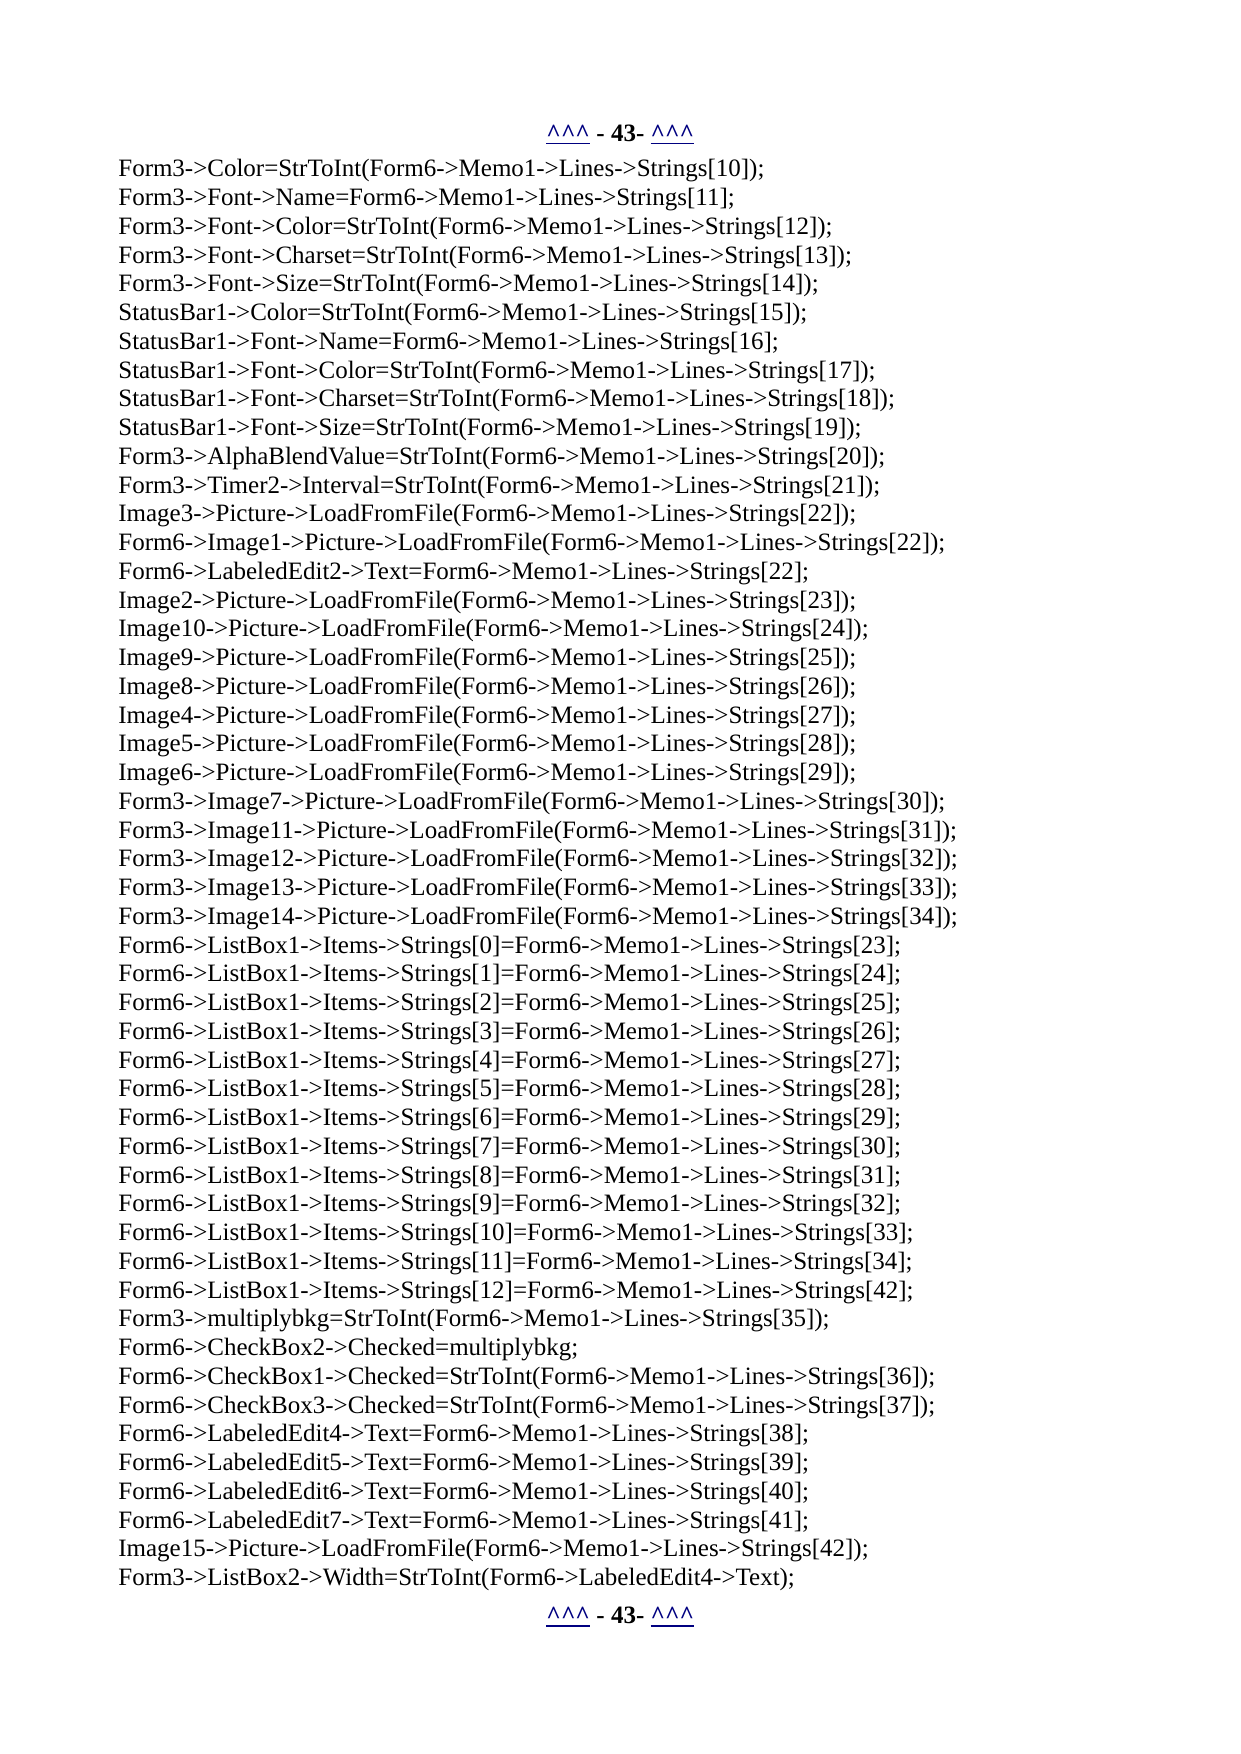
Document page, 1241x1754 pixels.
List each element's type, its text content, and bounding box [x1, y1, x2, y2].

text Image3->Picture->LoadFromFile(Form6->Memo1->Lines->Strings[22]); [118, 498, 1122, 527]
text Form6->ListBox1->Items->Strings[4]=Form6->Memo1->Lines->Strings[27]; [118, 1045, 1122, 1073]
text Form3->AlphaBlendValue=StrToInt(Form6->Memo1->Lines->Strings[20]); [118, 441, 1122, 470]
text StatusBar1->Font->Name=Form6->Memo1->Lines->Strings[16]; [118, 326, 1122, 355]
text Image15->Picture->LoadFromFile(Form6->Memo1->Lines->Strings[42]); [118, 1533, 1122, 1562]
text Image10->Picture->LoadFromFile(Form6->Memo1->Lines->Strings[24]); [118, 613, 1122, 642]
text Form3->Color=StrToInt(Form6->Memo1->Lines->Strings[10]); [118, 153, 1122, 182]
text Form6->ListBox1->Items->Strings[12]=Form6->Memo1->Lines->Strings[42]; [118, 1275, 1122, 1303]
text Form6->ListBox1->Items->Strings[6]=Form6->Memo1->Lines->Strings[29]; [118, 1102, 1122, 1131]
text Form3->ListBox2->Width=StrToInt(Form6->LabeledEdit4->Text); [118, 1562, 1122, 1591]
text Form3->Image12->Picture->LoadFromFile(Form6->Memo1->Lines->Strings[32]); [118, 843, 1122, 872]
text Form3->Timer2->Interval=StrToInt(Form6->Memo1->Lines->Strings[21]); [118, 470, 1122, 498]
text Form6->CheckBox1->Checked=StrToInt(Form6->Memo1->Lines->Strings[36]); [118, 1361, 1122, 1390]
text Form6->ListBox1->Items->Strings[8]=Form6->Memo1->Lines->Strings[31]; [118, 1160, 1122, 1188]
text Image8->Picture->LoadFromFile(Form6->Memo1->Lines->Strings[26]); [118, 671, 1122, 700]
text Image6->Picture->LoadFromFile(Form6->Memo1->Lines->Strings[29]); [118, 757, 1122, 786]
text StatusBar1->Color=StrToInt(Form6->Memo1->Lines->Strings[15]); [118, 297, 1122, 326]
text Form6->LabeledEdit4->Text=Form6->Memo1->Lines->Strings[38]; [118, 1418, 1122, 1447]
text Form6->LabeledEdit2->Text=Form6->Memo1->Lines->Strings[22]; [118, 556, 1122, 585]
text StatusBar1->Font->Color=StrToInt(Form6->Memo1->Lines->Strings[17]); [118, 355, 1122, 383]
text Form6->CheckBox2->Checked=multiplybkg; [118, 1332, 1122, 1361]
text StatusBar1->Font->Size=StrToInt(Form6->Memo1->Lines->Strings[19]); [118, 412, 1122, 441]
text Form6->LabeledEdit5->Text=Form6->Memo1->Lines->Strings[39]; [118, 1447, 1122, 1476]
text StatusBar1->Font->Charset=StrToInt(Form6->Memo1->Lines->Strings[18]); [118, 383, 1122, 412]
text Form6->LabeledEdit6->Text=Form6->Memo1->Lines->Strings[40]; [118, 1476, 1122, 1505]
text Form3->multiplybkg=StrToInt(Form6->Memo1->Lines->Strings[35]); [118, 1303, 1122, 1332]
text Form6->ListBox1->Items->Strings[10]=Form6->Memo1->Lines->Strings[33]; [118, 1217, 1122, 1246]
text Form6->CheckBox3->Checked=StrToInt(Form6->Memo1->Lines->Strings[37]); [118, 1390, 1122, 1418]
text Form3->Image13->Picture->LoadFromFile(Form6->Memo1->Lines->Strings[33]); [118, 872, 1122, 901]
text Image9->Picture->LoadFromFile(Form6->Memo1->Lines->Strings[25]); [118, 642, 1122, 671]
text Form3->Font->Size=StrToInt(Form6->Memo1->Lines->Strings[14]); [118, 268, 1122, 297]
text Form6->ListBox1->Items->Strings[11]=Form6->Memo1->Lines->Strings[34]; [118, 1246, 1122, 1275]
text Form3->Image14->Picture->LoadFromFile(Form6->Memo1->Lines->Strings[34]); [118, 901, 1122, 930]
text Form3->Font->Name=Form6->Memo1->Lines->Strings[11]; [118, 182, 1122, 211]
text Form3->Font->Color=StrToInt(Form6->Memo1->Lines->Strings[12]); [118, 211, 1122, 240]
text Form6->ListBox1->Items->Strings[2]=Form6->Memo1->Lines->Strings[25]; [118, 987, 1122, 1016]
text Form3->Image11->Picture->LoadFromFile(Form6->Memo1->Lines->Strings[31]); [118, 815, 1122, 843]
text Form6->ListBox1->Items->Strings[0]=Form6->Memo1->Lines->Strings[23]; [118, 930, 1122, 958]
text Form6->LabeledEdit7->Text=Form6->Memo1->Lines->Strings[41]; [118, 1505, 1122, 1533]
text Form6->Image1->Picture->LoadFromFile(Form6->Memo1->Lines->Strings[22]); [118, 527, 1122, 556]
text Image4->Picture->LoadFromFile(Form6->Memo1->Lines->Strings[27]); [118, 700, 1122, 728]
text Form6->ListBox1->Items->Strings[1]=Form6->Memo1->Lines->Strings[24]; [118, 958, 1122, 987]
text Form6->ListBox1->Items->Strings[3]=Form6->Memo1->Lines->Strings[26]; [118, 1016, 1122, 1045]
text Form6->ListBox1->Items->Strings[9]=Form6->Memo1->Lines->Strings[32]; [118, 1188, 1122, 1217]
text Image5->Picture->LoadFromFile(Form6->Memo1->Lines->Strings[28]); [118, 728, 1122, 757]
text Form6->ListBox1->Items->Strings[7]=Form6->Memo1->Lines->Strings[30]; [118, 1131, 1122, 1160]
text Form6->ListBox1->Items->Strings[5]=Form6->Memo1->Lines->Strings[28]; [118, 1073, 1122, 1102]
text Form3->Image7->Picture->LoadFromFile(Form6->Memo1->Lines->Strings[30]); [118, 786, 1122, 815]
text Image2->Picture->LoadFromFile(Form6->Memo1->Lines->Strings[23]); [118, 585, 1122, 613]
text Form3->Font->Charset=StrToInt(Form6->Memo1->Lines->Strings[13]); [118, 240, 1122, 268]
